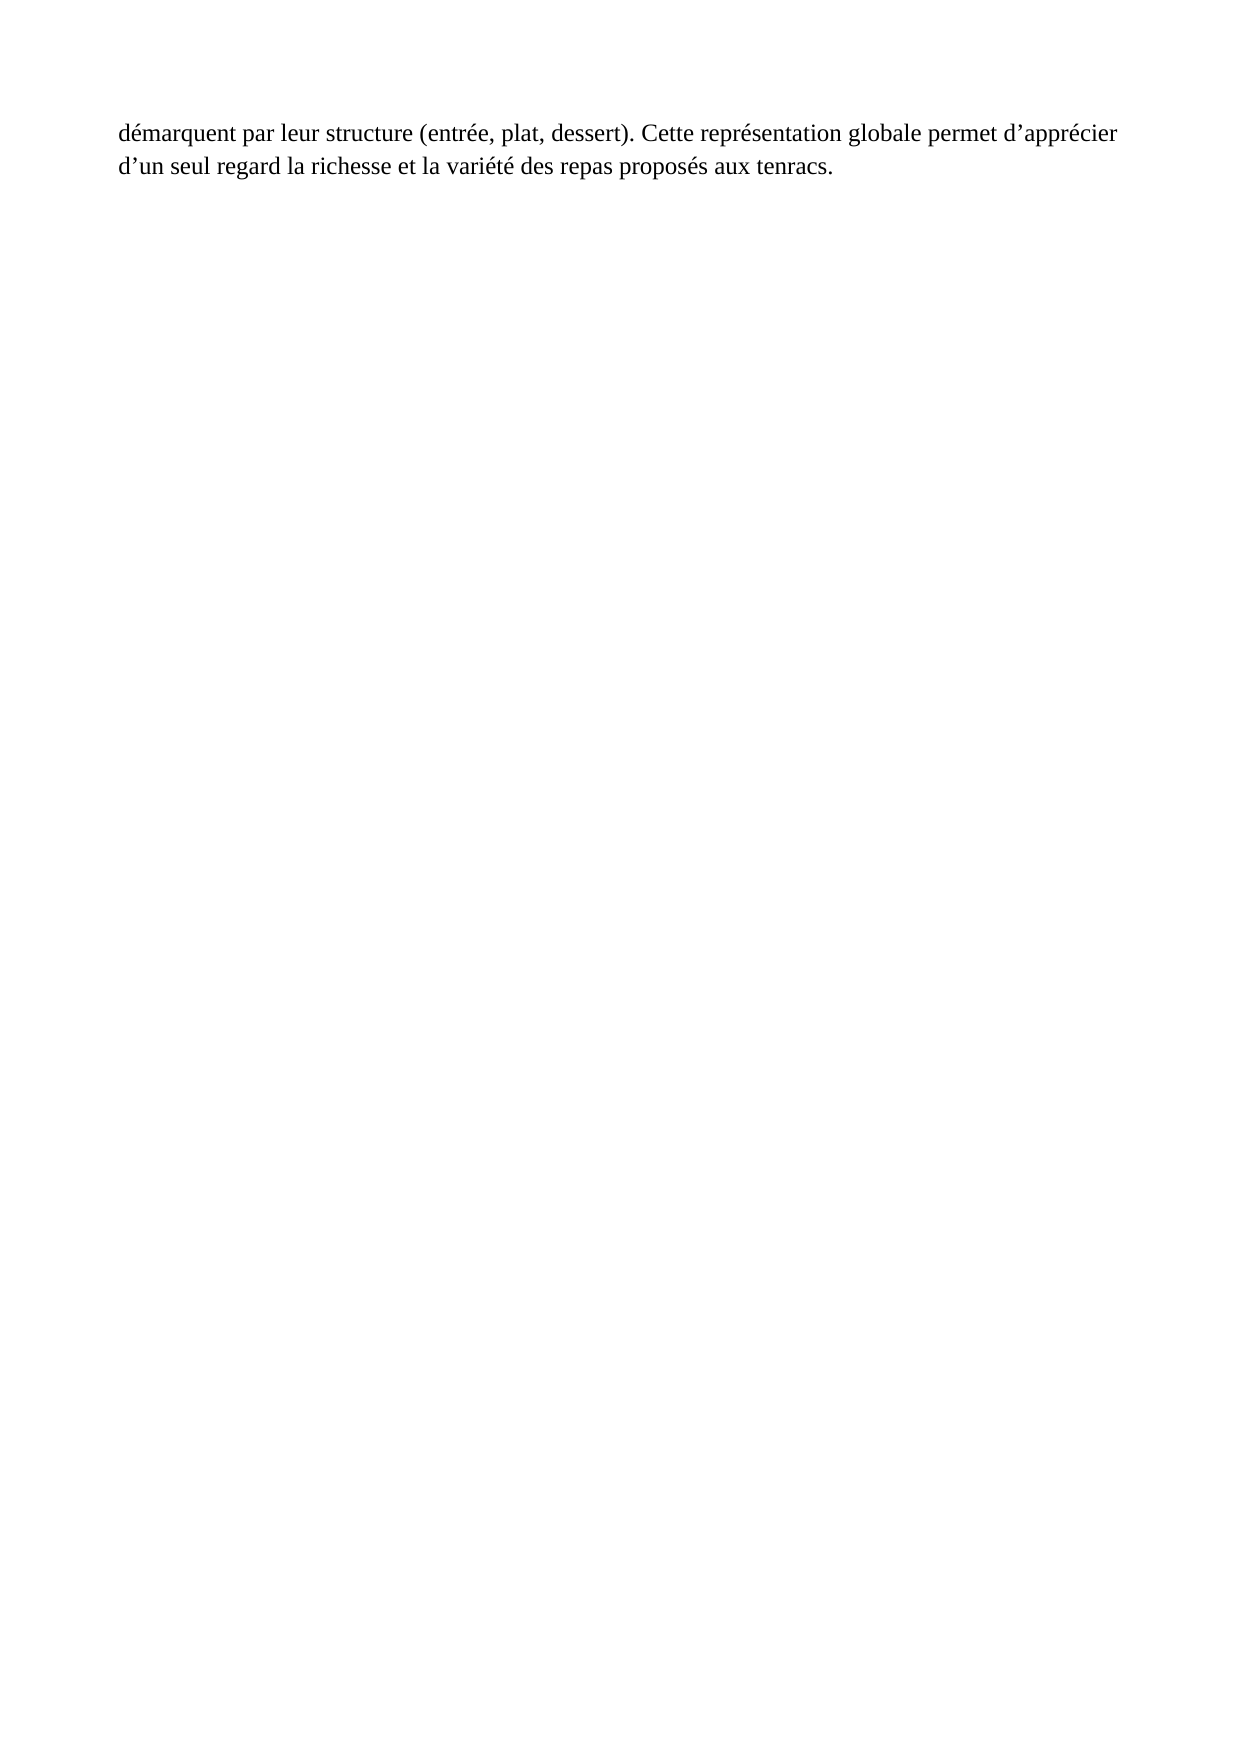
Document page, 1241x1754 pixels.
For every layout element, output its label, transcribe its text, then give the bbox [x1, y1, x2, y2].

text démarquent par leur structure (entrée, plat, dessert). Cette représentation globale permet d’apprécier d’un seul regard la richesse et la variété des repas proposés aux tenracs. [118, 118, 1122, 180]
